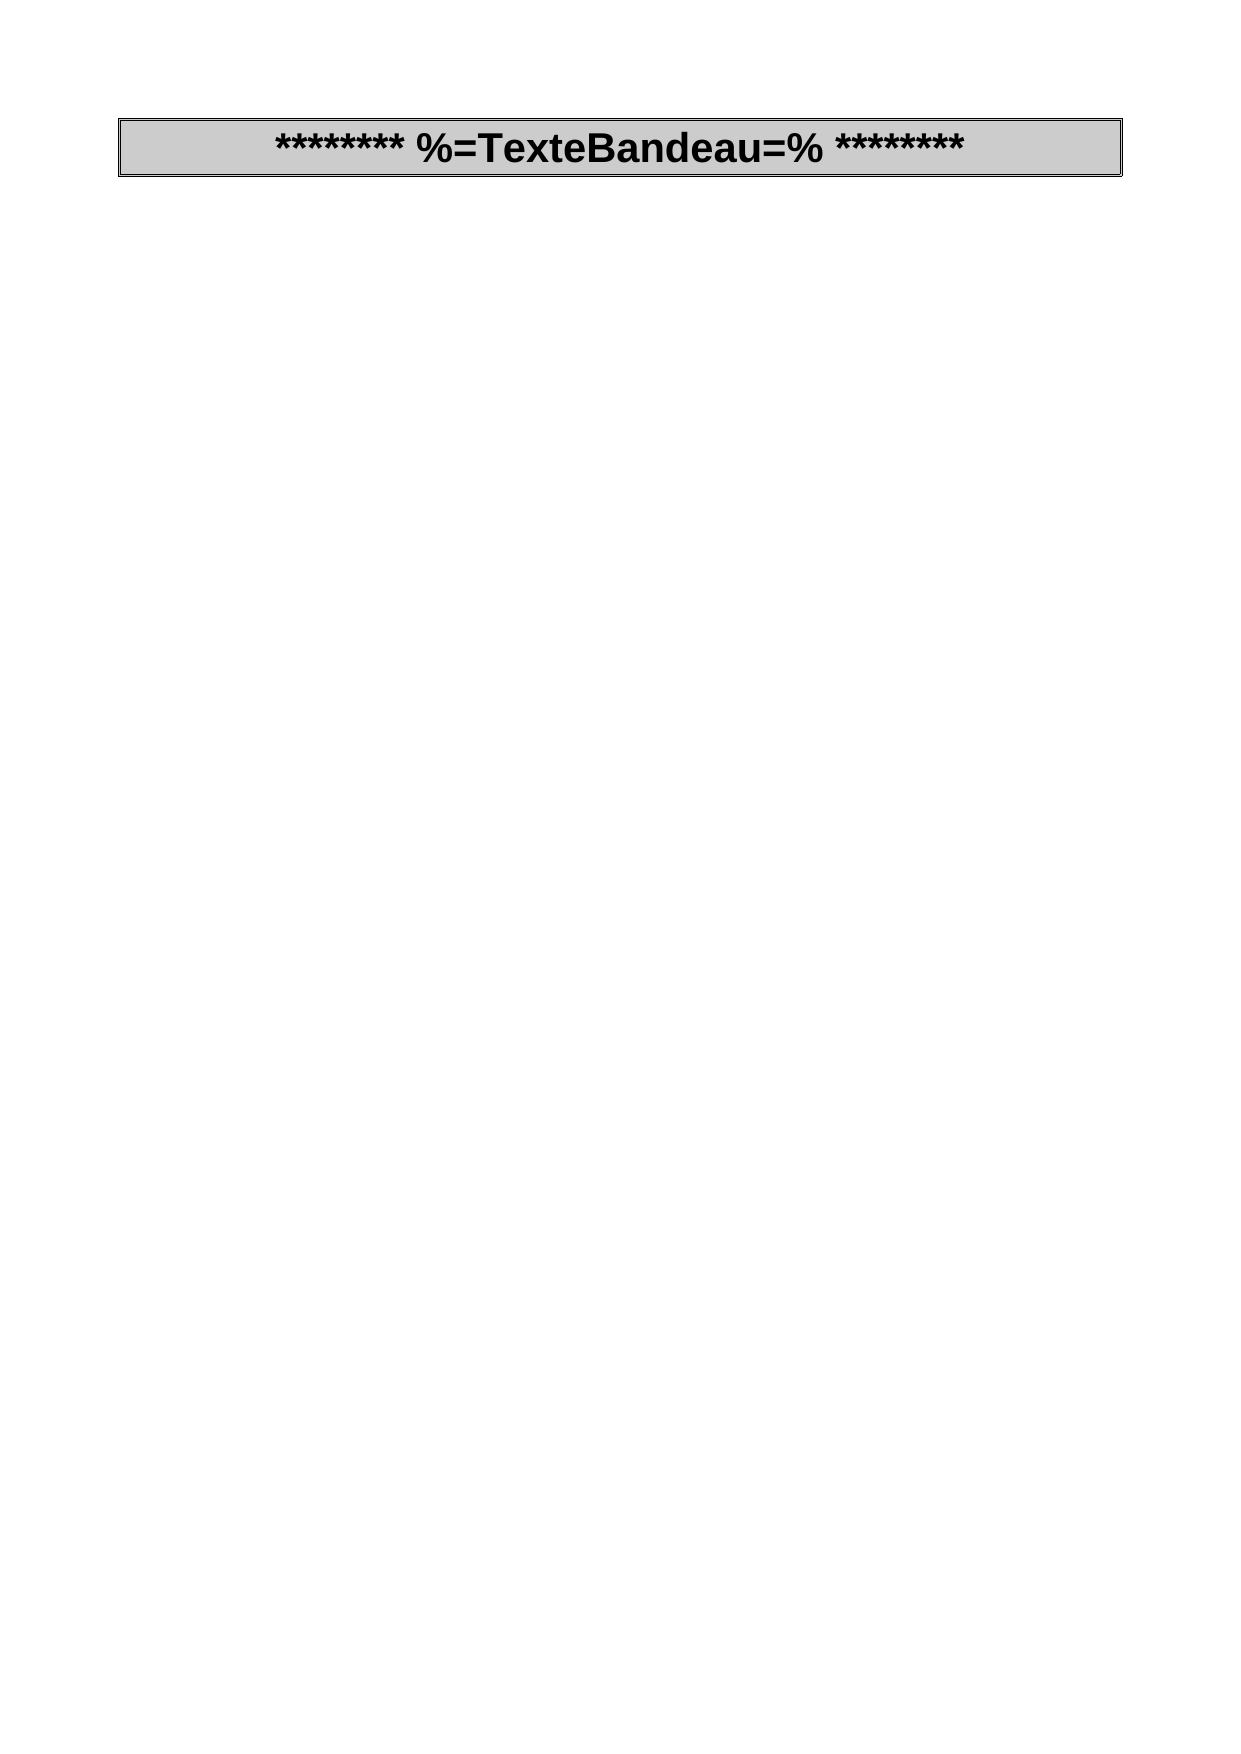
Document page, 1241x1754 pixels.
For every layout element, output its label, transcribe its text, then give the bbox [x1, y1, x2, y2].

text ******** %=TexteBandeau=% ******** [119, 119, 1122, 176]
